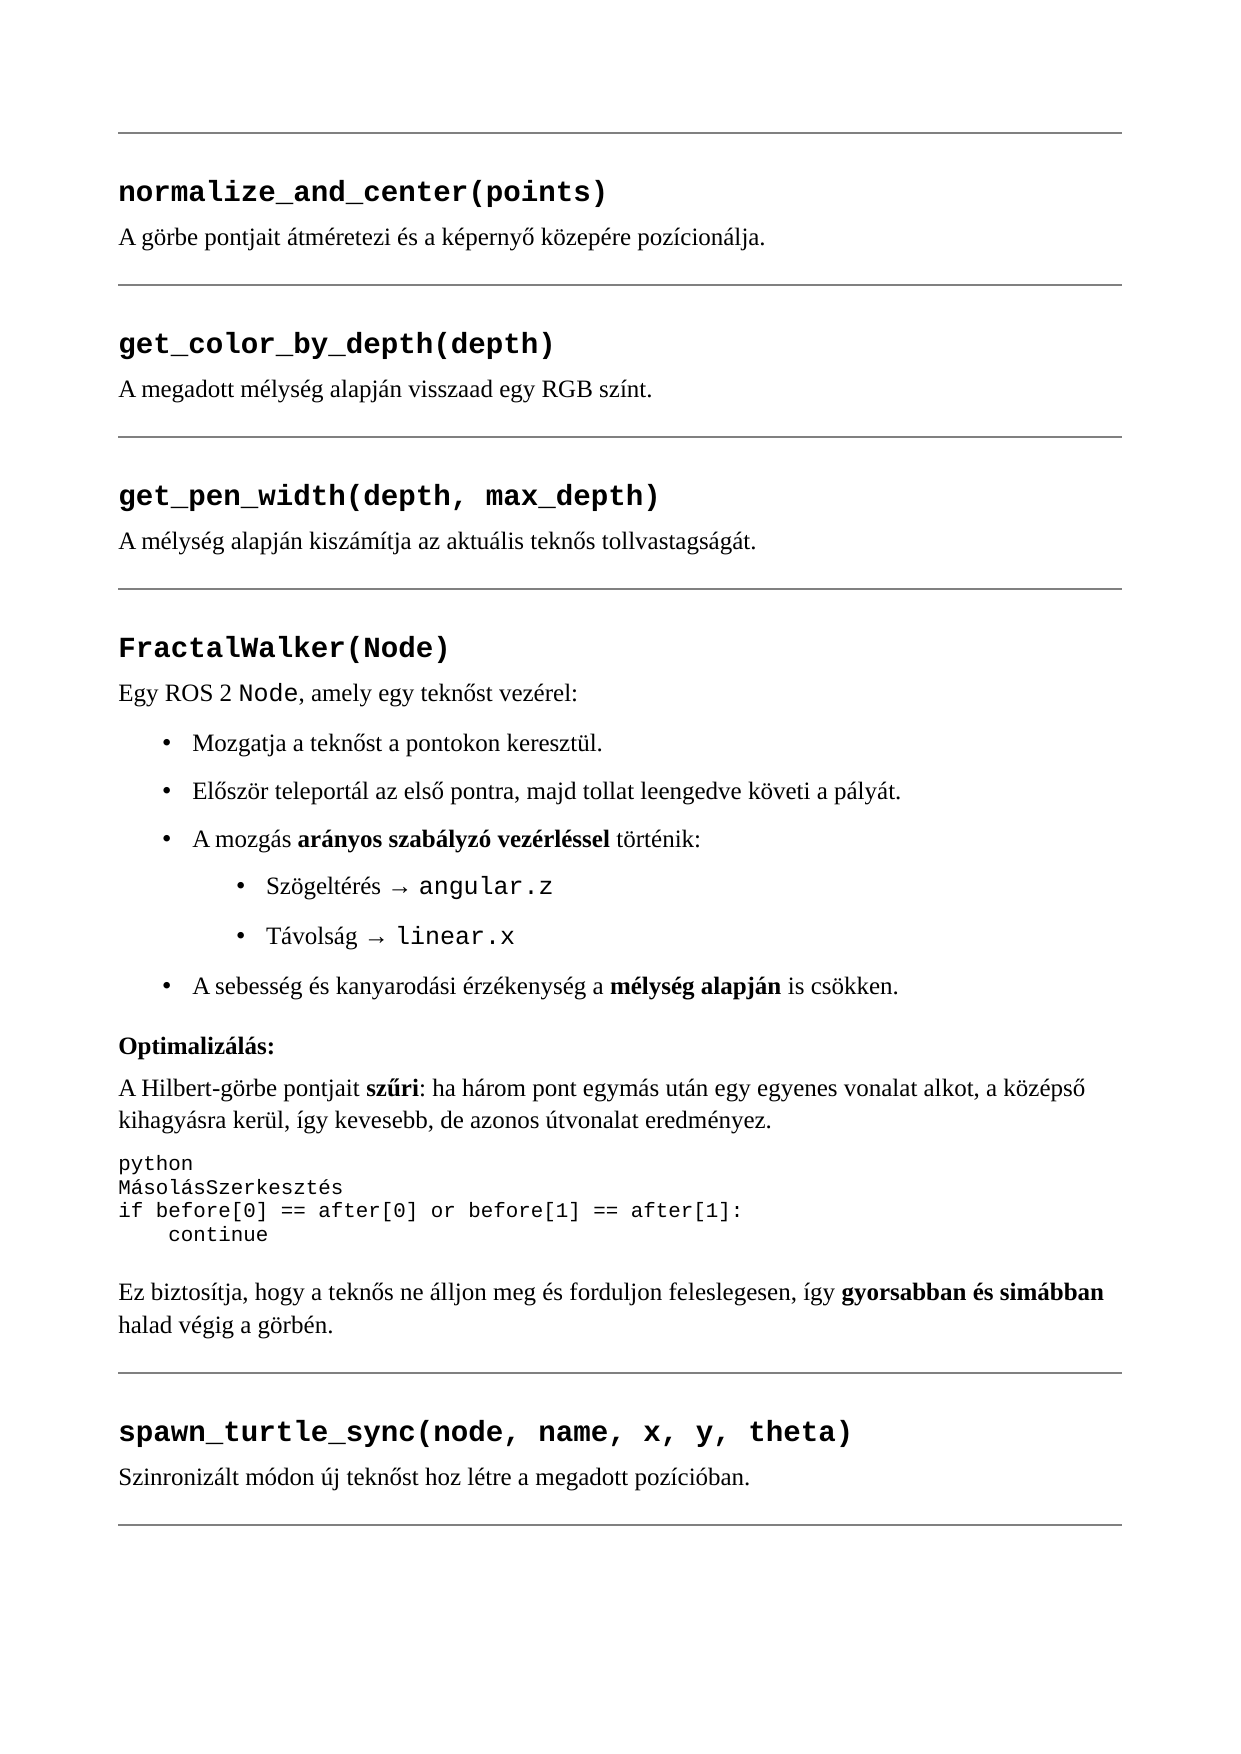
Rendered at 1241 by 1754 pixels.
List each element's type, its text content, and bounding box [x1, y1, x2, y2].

text A Hilbert-görbe pontjait szűri: ha három pont egymás után egy egyenes vonalat alkot, a középső kihagyásra kerül, így kevesebb, de azonos útvonalat eredményez. [118, 1073, 1122, 1134]
text continue [118, 1224, 1122, 1248]
text Ez biztosítja, hogy a teknős ne álljon meg és forduljon feleslegesen, így gyorsabban és simábban halad végig a görbén. [118, 1277, 1122, 1339]
subtitle Optimalizálás: [118, 1031, 1122, 1060]
subtitle normalize_and_center(points) [118, 177, 1122, 210]
subtitle get_pen_width(depth, max_depth) [118, 481, 1122, 514]
list Távolság → linear.x [236, 921, 1122, 952]
list A mozgás arányos szabályzó vezérléssel történik: [162, 824, 1122, 852]
subtitle FractalWalker(Node) [118, 633, 1122, 666]
list Mozgatja a teknőst a pontokon keresztül. [162, 728, 1122, 757]
text if before[0] == after[0] or before[1] == after[1]: [118, 1201, 1122, 1224]
text Szinronizált módon új teknőst hoz létre a megadott pozícióban. [118, 1462, 1122, 1491]
subtitle spawn_turtle_sync(node, name, x, y, theta) [118, 1417, 1122, 1450]
text python [118, 1153, 1122, 1177]
text Egy ROS 2 Node, amely egy teknőst vezérel: [118, 678, 1122, 709]
subtitle get_color_by_depth(depth) [118, 329, 1122, 362]
text MásolásSzerkesztés [118, 1177, 1122, 1201]
list Szögeltérés → angular.z [236, 871, 1122, 902]
list Először teleportál az első pontra, majd tollat leengedve követi a pályát. [162, 776, 1122, 805]
list A sebesség és kanyarodási érzékenység a mélység alapján is csökken. [162, 971, 1122, 1000]
text A mélység alapján kiszámítja az aktuális teknős tollvastagságát. [118, 526, 1122, 555]
text A megadott mélység alapján visszaad egy RGB színt. [118, 374, 1122, 403]
text A görbe pontjait átméretezi és a képernyő közepére pozícionálja. [118, 222, 1122, 251]
